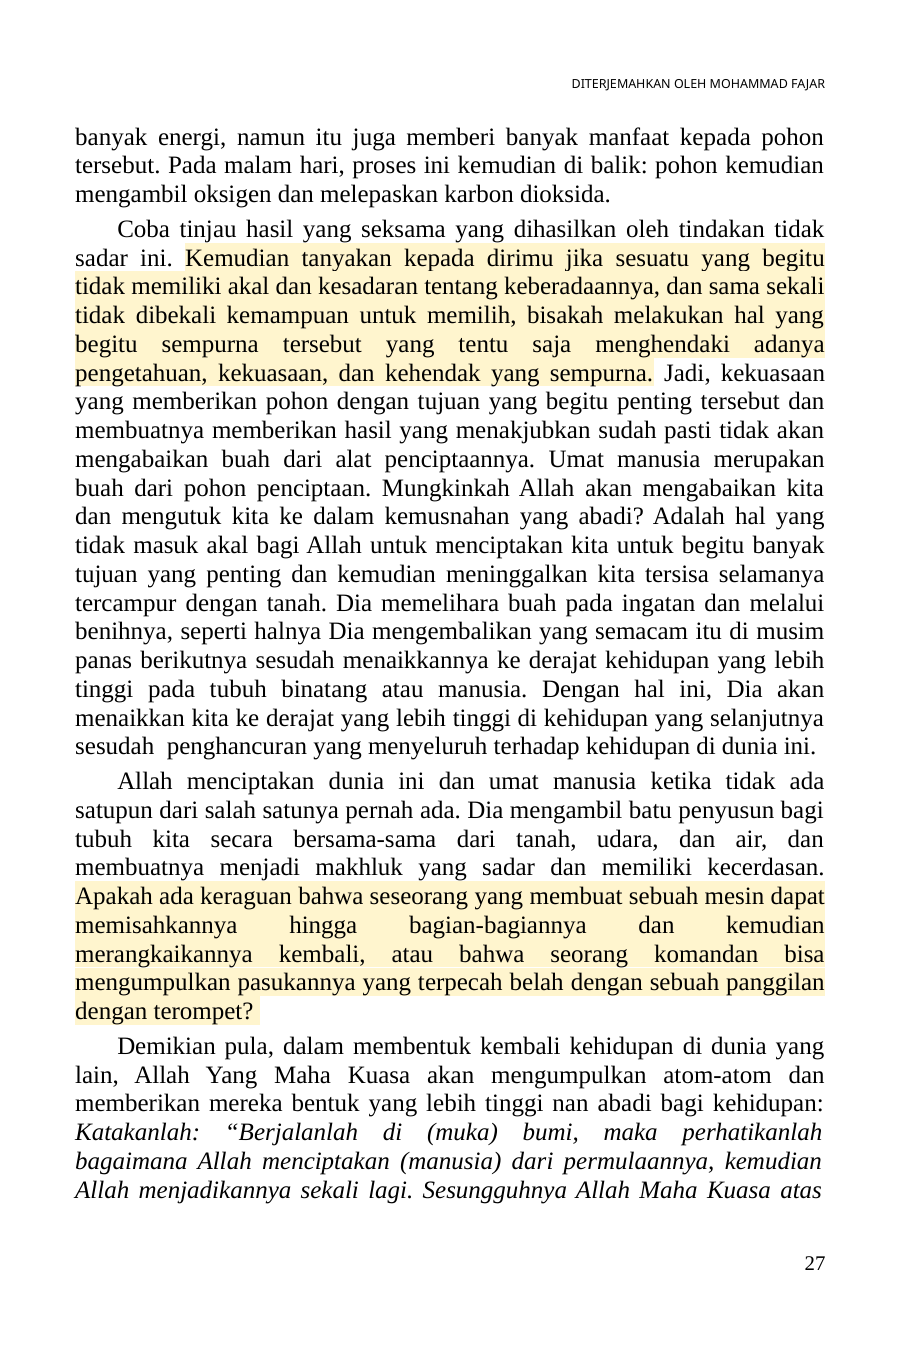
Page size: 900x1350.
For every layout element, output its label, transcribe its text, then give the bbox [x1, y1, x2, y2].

text Demikian pula, dalam membentuk kembali kehidupan di dunia yang lain, Allah Yang Maha Kuasa akan mengumpulkan atom-atom dan memberikan mereka bentuk yang lebih tinggi nan abadi bagi kehidupan: Katakanlah: “Berjalanlah di (muka) bumi, maka perhatikanlah bagaimana Allah menciptakan (manusia) dari permulaannya, kemudian Allah menjadikannya sekali lagi. Sesungguhnya Allah Maha Kuasa atas [75, 1031, 825, 1203]
text banyak energi, namun itu juga memberi banyak manfaat kepada pohon tersebut. Pada malam hari, proses ini kemudian di balik: pohon kemudian mengambil oksigen dan melepaskan karbon dioksida. [75, 122, 825, 208]
text Allah menciptakan dunia ini dan umat manusia ketika tidak ada satupun dari salah satunya pernah ada. Dia mengambil batu penyusun bagi tubuh kita secara bersama-sama dari tanah, udara, dan air, dan membuatnya menjadi makhluk yang sadar dan memiliki kecerdasan. Apakah ada keraguan bahwa seseorang yang membuat sebuah mesin dapat memisahkannya hingga bagian-bagiannya dan kemudian merangkaikannya kembali, atau bahwa seorang komandan bisa mengumpulkan pasukannya yang terpecah belah dengan sebuah panggilan dengan terompet? [75, 766, 825, 1025]
text Coba tinjau hasil yang seksama yang dihasilkan oleh tindakan tidak sadar ini. Kemudian tanyakan kepada dirimu jika sesuatu yang begitu tidak memiliki akal dan kesadaran tentang keberadaannya, dan sama sekali tidak dibekali kemampuan untuk memilih, bisakah melakukan hal yang begitu sempurna tersebut yang tentu saja menghendaki adanya pengetahuan, kekuasaan, dan kehendak yang sempurna. Jadi, kekuasaan yang memberikan pohon dengan tujuan yang begitu penting tersebut dan membuatnya memberikan hasil yang menakjubkan sudah pasti tidak akan mengabaikan buah dari alat penciptaannya. Umat manusia merupakan buah dari pohon penciptaan. Mungkinkah Allah akan mengabaikan kita dan mengutuk kita ke dalam kemusnahan yang abadi? Adalah hal yang tidak masuk akal bagi Allah untuk menciptakan kita untuk begitu banyak tujuan yang penting dan kemudian meninggalkan kita tersisa selamanya tercampur dengan tanah. Dia memelihara buah pada ingatan dan melalui benihnya, seperti halnya Dia mengembalikan yang semacam itu di musim panas berikutnya sesudah menaikkannya ke derajat kehidupan yang lebih tinggi pada tubuh binatang atau manusia. Dengan hal ini, Dia akan menaikkan kita ke derajat yang lebih tinggi di kehidupan yang selanjutnya sesudah penghancuran yang menyeluruh terhadap kehidupan di dunia ini. [75, 214, 825, 760]
